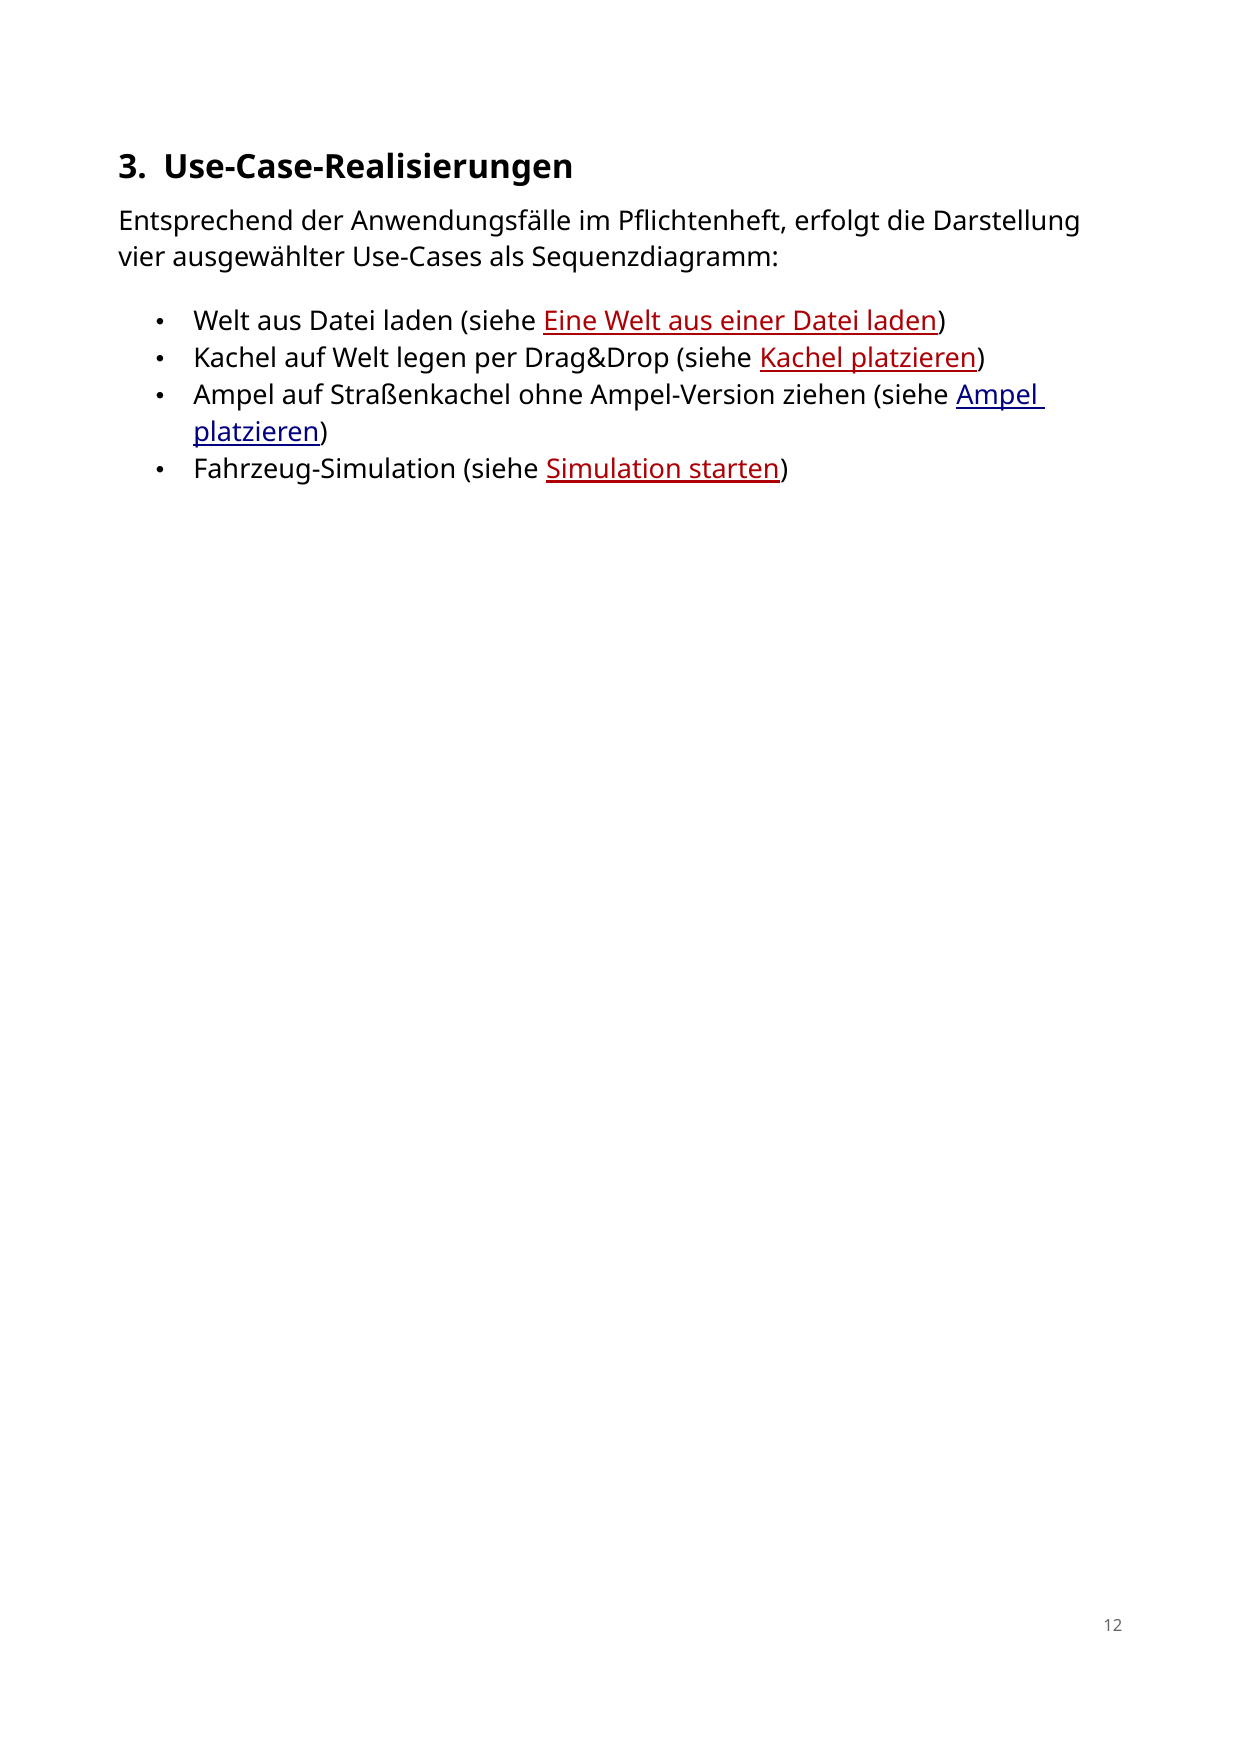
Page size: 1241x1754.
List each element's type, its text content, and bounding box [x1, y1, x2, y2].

text Entsprechend der Anwendungsfälle im Pflichtenheft, erfolgt die Darstellung vier ausgewählter Use-Cases als Sequenzdiagramm: [118, 201, 1122, 275]
list Kachel auf Welt legen per Drag&Drop (siehe Kachel platzieren) [156, 339, 1122, 376]
list Ampel auf Straßenkachel ohne Ampel-Version ziehen (siehe Ampel platzieren) [156, 376, 1122, 449]
subtitle Use-Case-Realisierungen [118, 143, 1122, 188]
list Fahrzeug-Simulation (siehe Simulation starten) [156, 449, 1122, 486]
list Welt aus Datei laden (siehe Eine Welt aus einer Datei laden) [156, 302, 1122, 339]
